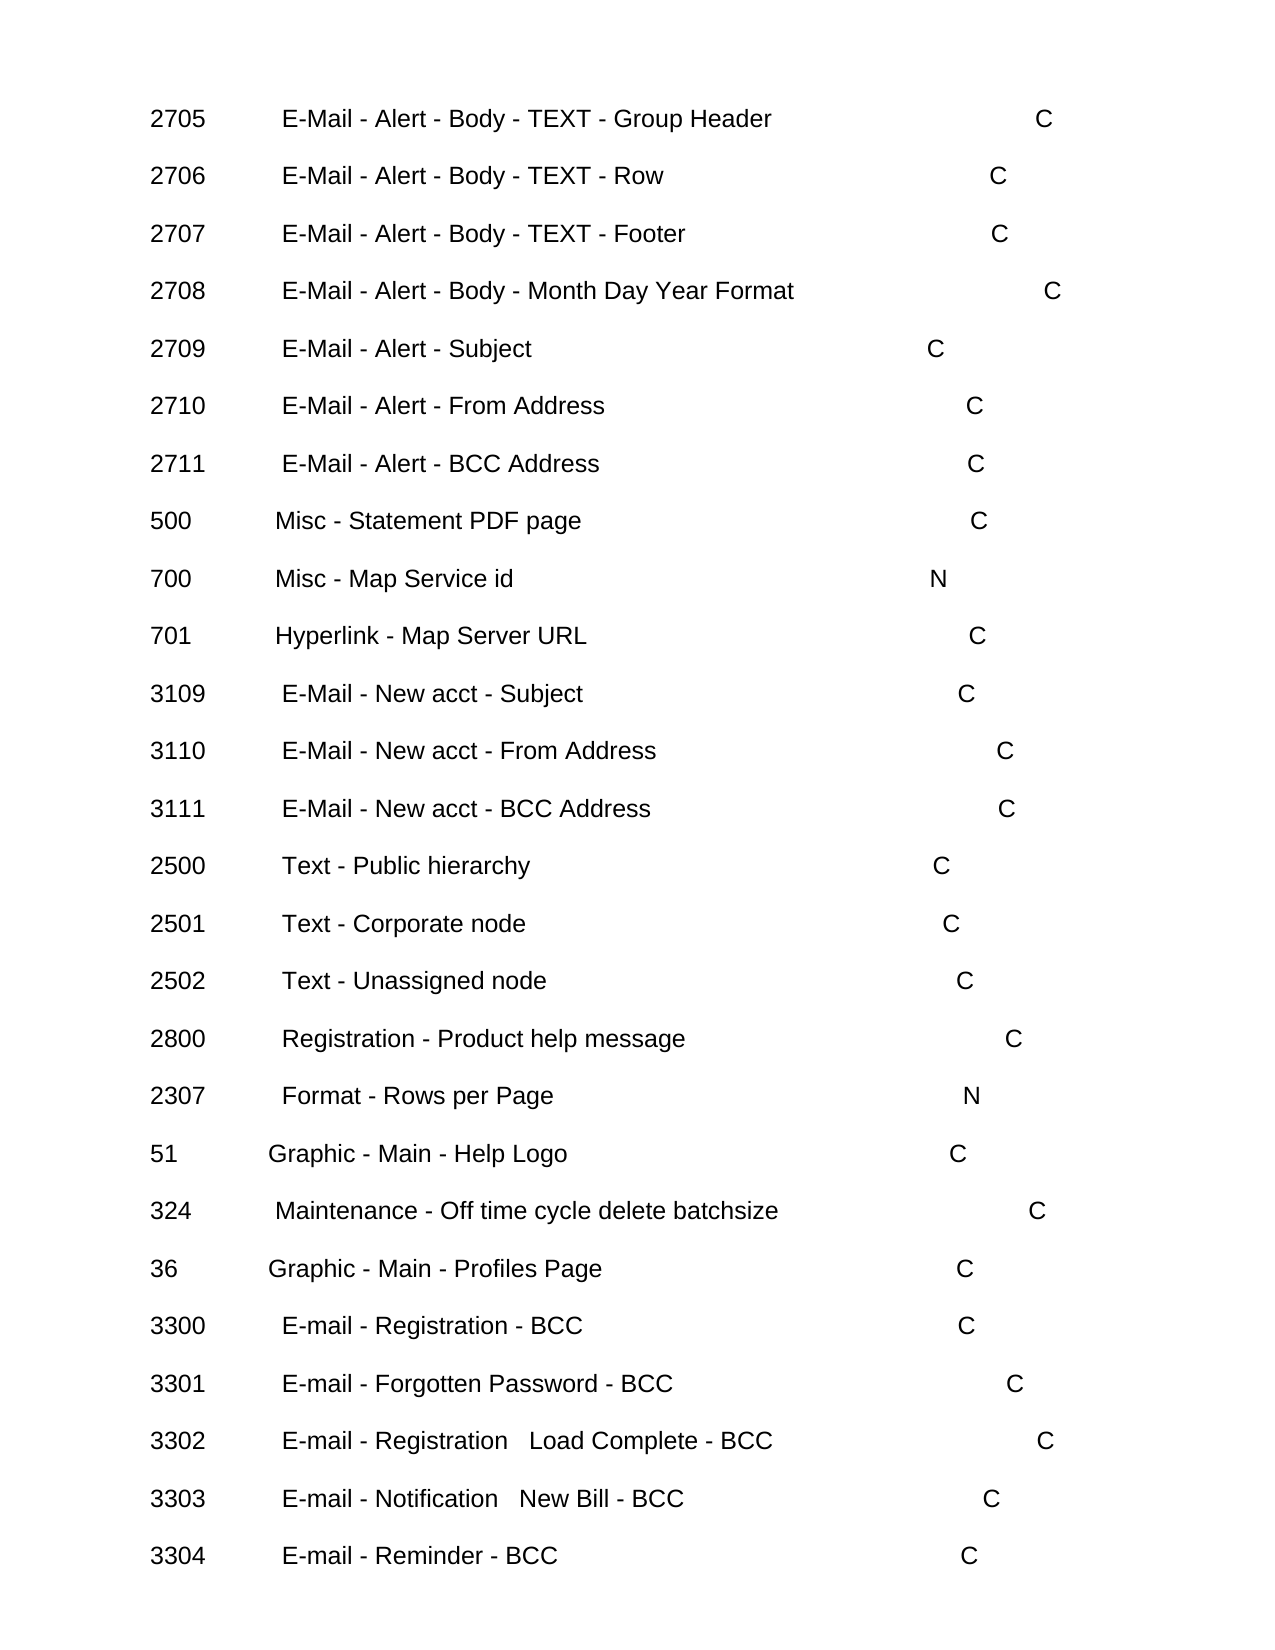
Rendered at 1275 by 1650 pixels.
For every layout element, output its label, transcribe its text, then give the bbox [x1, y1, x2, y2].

text 2707 E-Mail - Alert - Body - TEXT - Footer C [150, 219, 1125, 247]
text 500 Misc - Statement PDF page C [150, 506, 1125, 535]
text 700 Misc - Map Service id N [150, 564, 1125, 592]
text 36 Graphic - Main - Profiles Page C [150, 1254, 1125, 1282]
text 3300 E-mail - Registration - BCC C [150, 1311, 1125, 1340]
text 3111 E-Mail - New acct - BCC Address C [150, 794, 1125, 822]
text 3304 E-mail - Reminder - BCC C [150, 1541, 1125, 1570]
text 2710 E-Mail - Alert - From Address C [150, 391, 1125, 420]
text 51 Graphic - Main - Help Logo C [150, 1139, 1125, 1167]
text 2711 E-Mail - Alert - BCC Address C [150, 449, 1125, 477]
text 701 Hyperlink - Map Server URL C [150, 621, 1125, 650]
text 3301 E-mail - Forgotten Password - BCC C [150, 1369, 1125, 1397]
text 2706 E-Mail - Alert - Body - TEXT - Row C [150, 161, 1125, 190]
text 2709 E-Mail - Alert - Subject C [150, 334, 1125, 362]
text 2705 E-Mail - Alert - Body - TEXT - Group Header C [150, 104, 1125, 132]
text 2307 Format - Rows per Page N [150, 1081, 1125, 1110]
text 2708 E-Mail - Alert - Body - Month Day Year Format C [150, 276, 1125, 305]
text 3109 E-Mail - New acct - Subject C [150, 679, 1125, 707]
text 2500 Text - Public hierarchy C [150, 851, 1125, 880]
text 2502 Text - Unassigned node C [150, 966, 1125, 995]
text 324 Maintenance - Off time cycle delete batchsize C [150, 1196, 1125, 1225]
text 2800 Registration - Product help message C [150, 1024, 1125, 1052]
text 2501 Text - Corporate node C [150, 909, 1125, 937]
text 3303 E-mail - Notification New Bill - BCC C [150, 1484, 1125, 1512]
text 3302 E-mail - Registration Load Complete - BCC C [150, 1426, 1125, 1455]
text 3110 E-Mail - New acct - From Address C [150, 736, 1125, 765]
